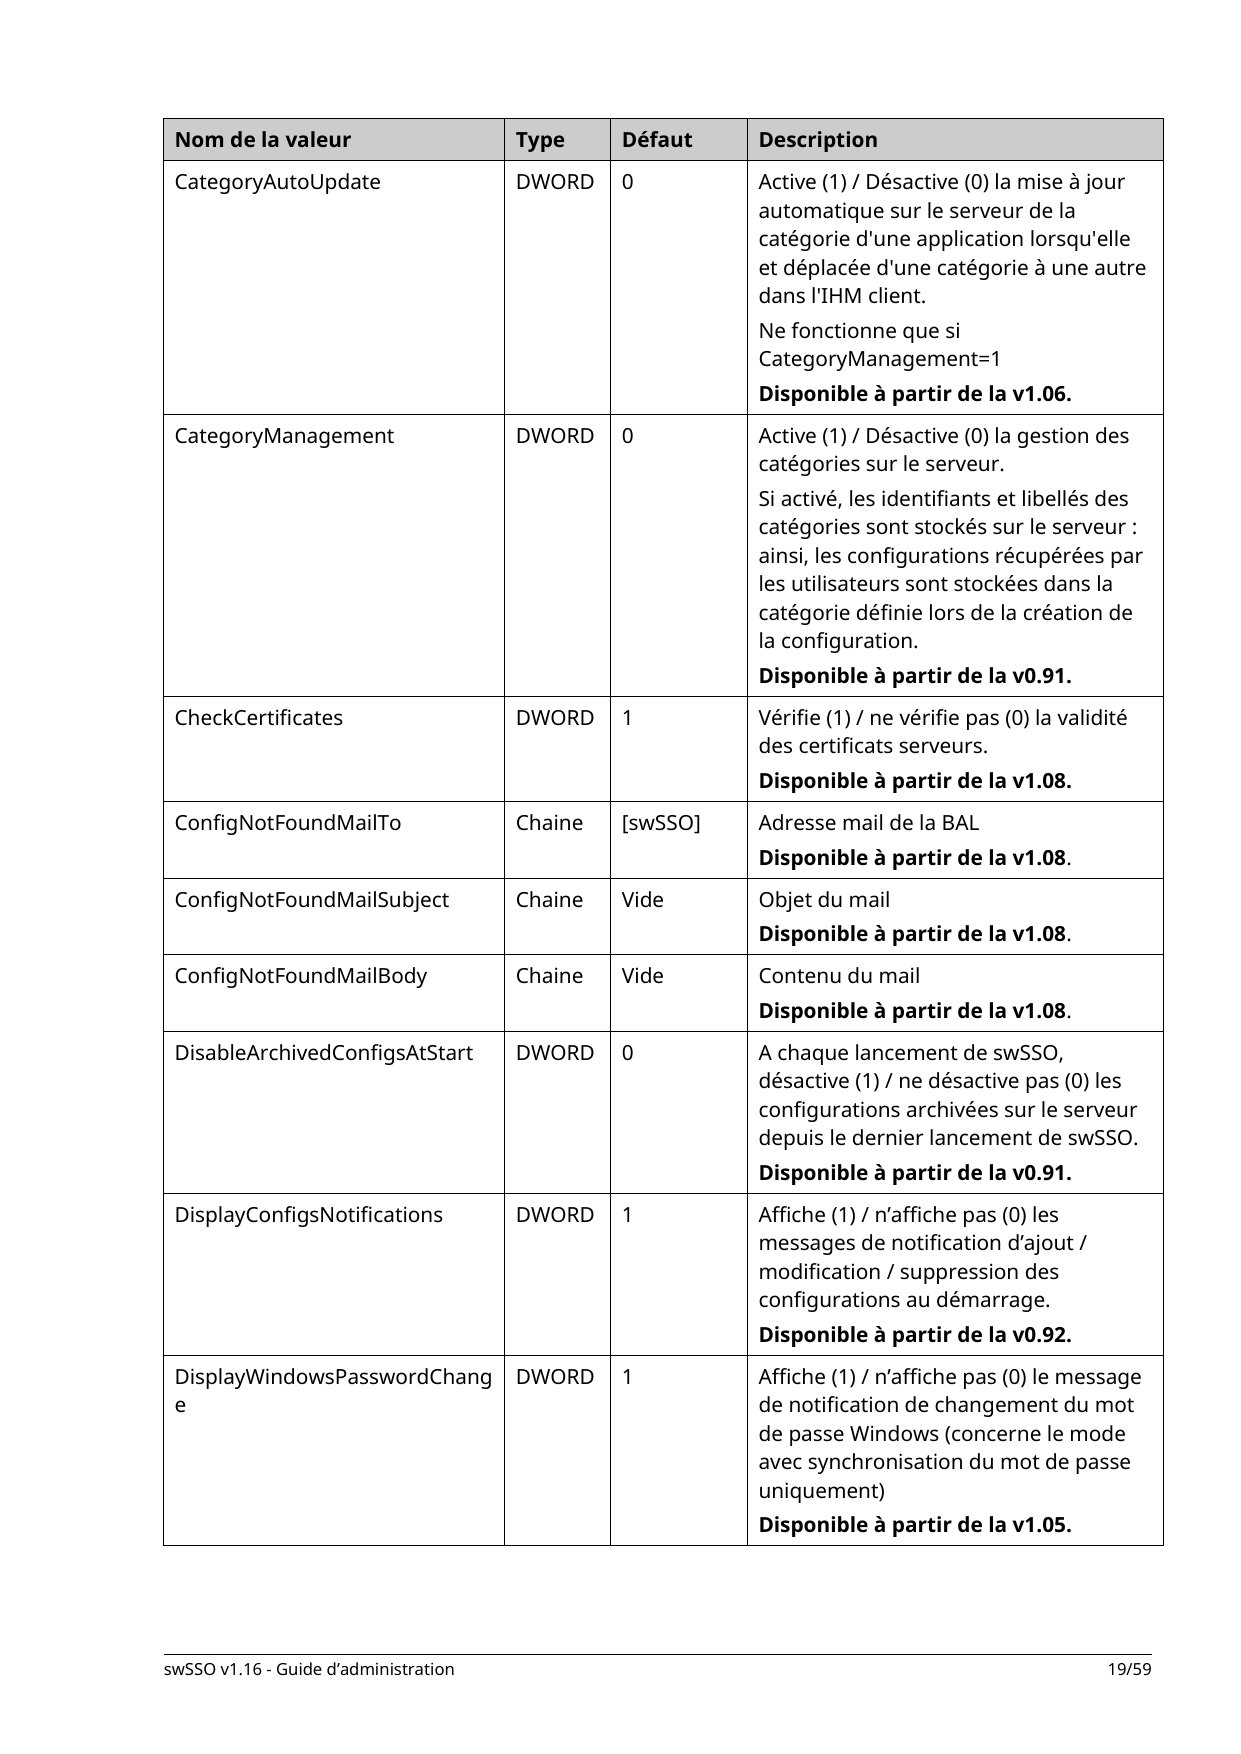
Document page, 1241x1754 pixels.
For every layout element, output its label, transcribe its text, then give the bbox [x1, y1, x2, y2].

table_cell [swSSO] [611, 802, 747, 877]
table_cell DWORD [505, 1032, 610, 1193]
table_cell Affiche (1) / n’affiche pas (0) les messages de notification d’ajout / modification / suppression des configurations au démarrage. Disponible à partir de la v0.92. [748, 1194, 1163, 1355]
table_cell Adresse mail de la BAL Disponible à partir de la v1.08. [748, 802, 1163, 877]
table_header Nom de la valeur [164, 119, 504, 160]
table_cell Chaine [505, 879, 610, 954]
table_cell DWORD [505, 161, 610, 414]
table_cell Active (1) / Désactive (0) la mise à jour automatique sur le serveur de la catégorie d'une application lorsqu'elle et déplacée d'une catégorie à une autre dans l'IHM client. Ne fonctionne que si CategoryManagement=1 Disponible à partir de la v1.06. [748, 161, 1163, 414]
table_cell 1 [611, 1194, 747, 1355]
table_cell DWORD [505, 1356, 610, 1545]
table_cell Objet du mail Disponible à partir de la v1.08. [748, 879, 1163, 954]
table_cell Affiche (1) / n’affiche pas (0) le message de notification de changement du mot de passe Windows (concerne le mode avec synchronisation du mot de passe uniquement) Disponible à partir de la v1.05. [748, 1356, 1163, 1545]
table_cell 0 [611, 161, 747, 414]
table_cell 0 [611, 1032, 747, 1193]
table_cell 0 [611, 415, 747, 696]
table_cell Vérifie (1) / ne vérifie pas (0) la validité des certificats serveurs. Disponible à partir de la v1.08. [748, 697, 1163, 801]
table_cell Active (1) / Désactive (0) la gestion des catégories sur le serveur. Si activé, les identifiants et libellés des catégories sont stockés sur le serveur : ainsi, les configurations récupérées par les utilisateurs sont stockées dans la catégorie définie lors de la création de la configuration. Disponible à partir de la v0.91. [748, 415, 1163, 696]
table_cell DisplayWindowsPasswordChange [164, 1356, 504, 1545]
table_header Description [748, 119, 1163, 160]
table_cell DisableArchivedConfigsAtStart [164, 1032, 504, 1193]
table_cell Chaine [505, 955, 610, 1031]
table_cell A chaque lancement de swSSO, désactive (1) / ne désactive pas (0) les configurations archivées sur le serveur depuis le dernier lancement de swSSO. Disponible à partir de la v0.91. [748, 1032, 1163, 1193]
table_cell 1 [611, 1356, 747, 1545]
table_cell Chaine [505, 802, 610, 877]
table_cell Vide [611, 879, 747, 954]
table_cell CategoryManagement [164, 415, 504, 696]
table_cell CategoryAutoUpdate [164, 161, 504, 414]
table_cell DWORD [505, 415, 610, 696]
table_cell ConfigNotFoundMailSubject [164, 879, 504, 954]
table_cell ConfigNotFoundMailTo [164, 802, 504, 877]
table_cell DWORD [505, 1194, 610, 1355]
table_cell DisplayConfigsNotifications [164, 1194, 504, 1355]
table_header Défaut [611, 119, 747, 160]
table_cell DWORD [505, 697, 610, 801]
table_cell CheckCertificates [164, 697, 504, 801]
table_cell 1 [611, 697, 747, 801]
table_cell ConfigNotFoundMailBody [164, 955, 504, 1031]
table_cell Contenu du mail Disponible à partir de la v1.08. [748, 955, 1163, 1031]
table_header Type [505, 119, 610, 160]
table_cell Vide [611, 955, 747, 1031]
